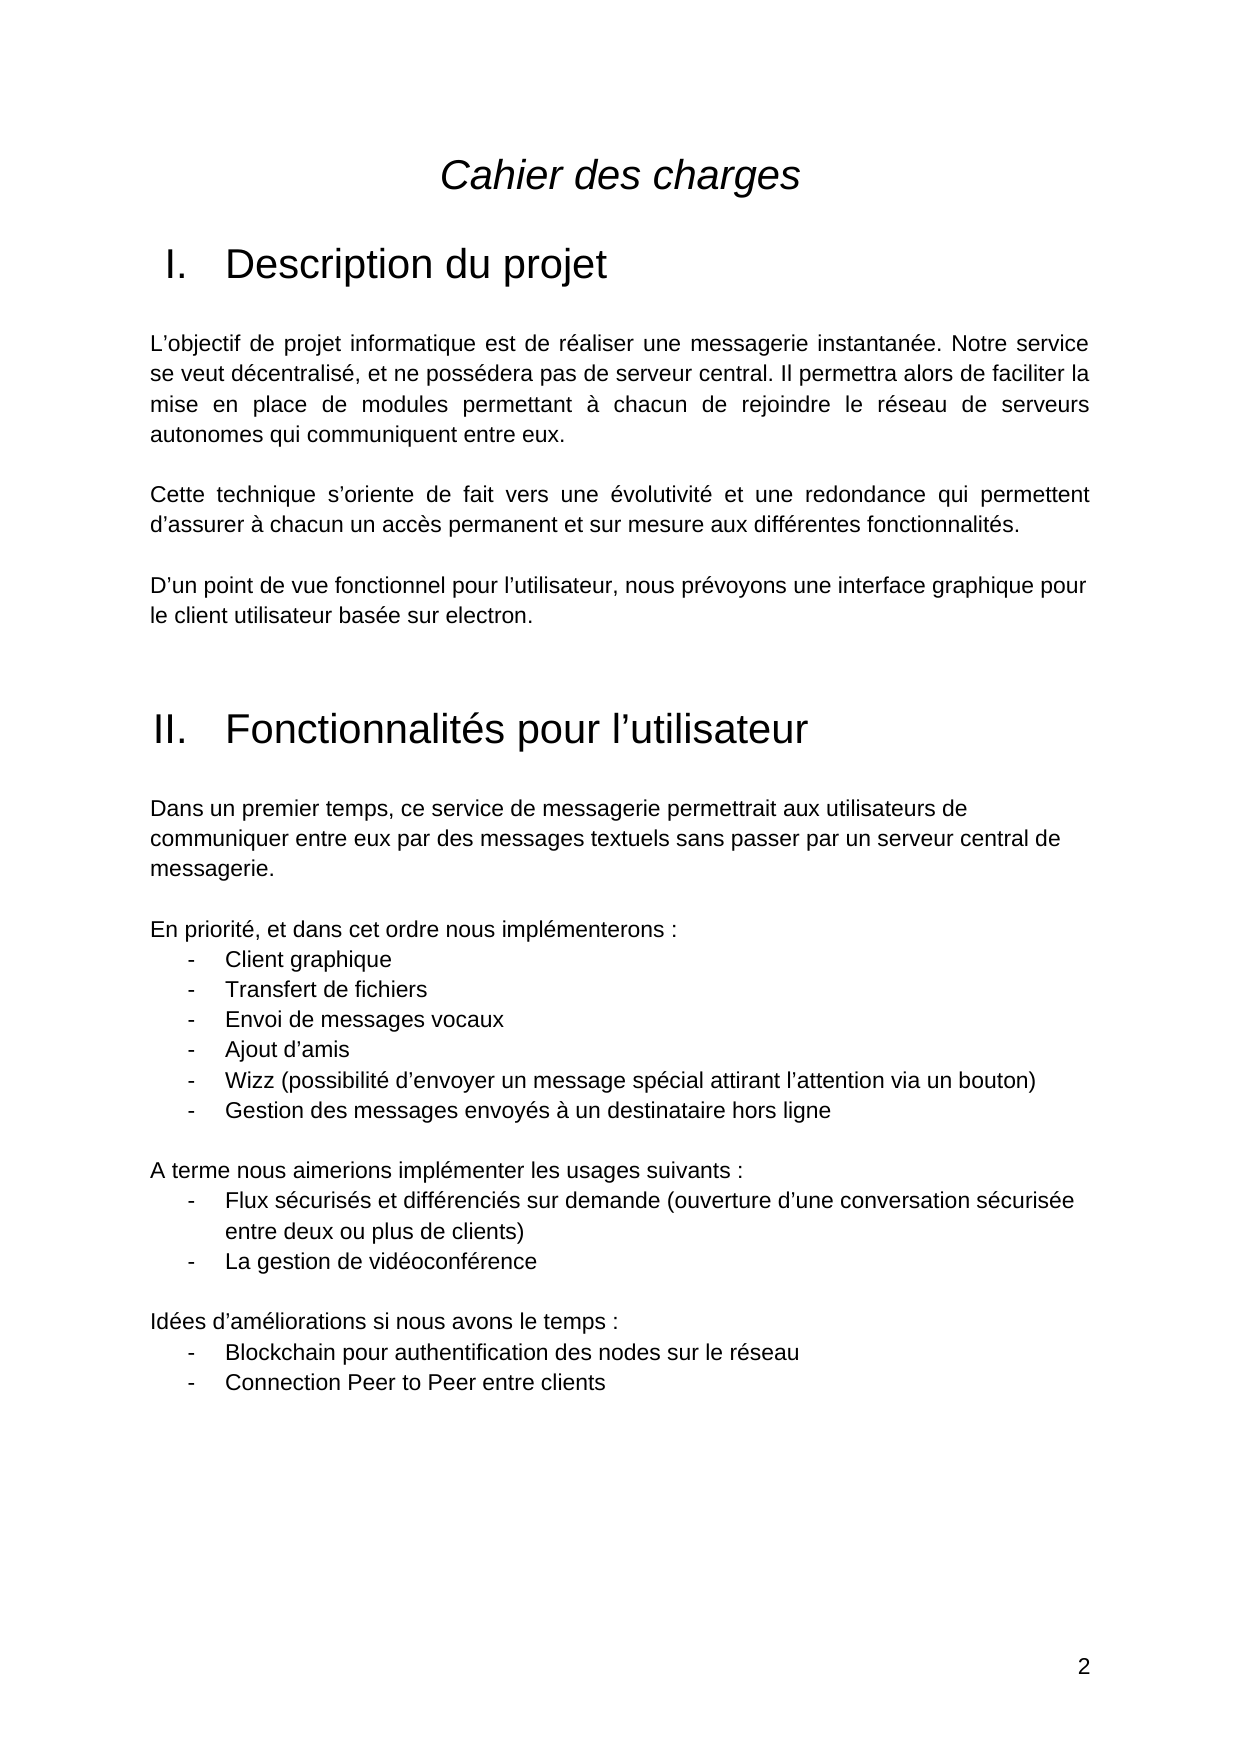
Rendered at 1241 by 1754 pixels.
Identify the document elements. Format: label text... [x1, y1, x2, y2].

text Dans un premier temps, ce service de messagerie permettrait aux utilisateurs de communiquer entre eux par des messages textuels sans passer par un serveur central de messagerie. [150, 795, 1090, 882]
list Blockchain pour authentification des nodes sur le réseau [187, 1338, 1090, 1365]
list Client graphique [187, 946, 1090, 972]
text Idées d’améliorations si nous avons le temps : [150, 1308, 1090, 1335]
list Connection Peer to Peer entre clients [187, 1369, 1090, 1395]
list La gestion de vidéoconférence [187, 1248, 1090, 1274]
subtitle Cahier des charges [150, 150, 1090, 198]
text L’objectif de projet informatique est de réaliser une messagerie instantanée. Notre service se veut décentralisé, et ne possédera pas de serveur central. Il permettra alors de faciliter la mise en place de modules permettant à chacun de rejoindre le réseau de serveurs autonomes qui communiquent entre eux. [150, 330, 1090, 447]
text D’un point de vue fonctionnel pour l’utilisateur, nous prévoyons une interface graphique pour le client utilisateur basée sur electron. [150, 572, 1090, 628]
text Cette technique s’oriente de fait vers une évolutivité et une redondance qui permettent d’assurer à chacun un accès permanent et sur mesure aux différentes fonctionnalités. [150, 481, 1090, 538]
list Wizz (possibilité d’envoyer un message spécial attirant l’attention via un bouton) [187, 1067, 1090, 1093]
subtitle Description du projet [187, 239, 1090, 287]
subtitle Fonctionnalités pour l’utilisateur [187, 704, 1090, 752]
list Transfert de fichiers [187, 976, 1090, 1002]
text En priorité, et dans cet ordre nous implémenterons : [150, 916, 1090, 942]
list Gestion des messages envoyés à un destinataire hors ligne [187, 1097, 1090, 1123]
text A terme nous aimerions implémenter les usages suivants : [150, 1157, 1090, 1184]
list Envoi de messages vocaux [187, 1006, 1090, 1033]
list Flux sécurisés et différenciés sur demande (ouverture d’une conversation sécurisée entre deux ou plus de clients) [187, 1187, 1090, 1244]
list Ajout d’amis [187, 1036, 1090, 1063]
